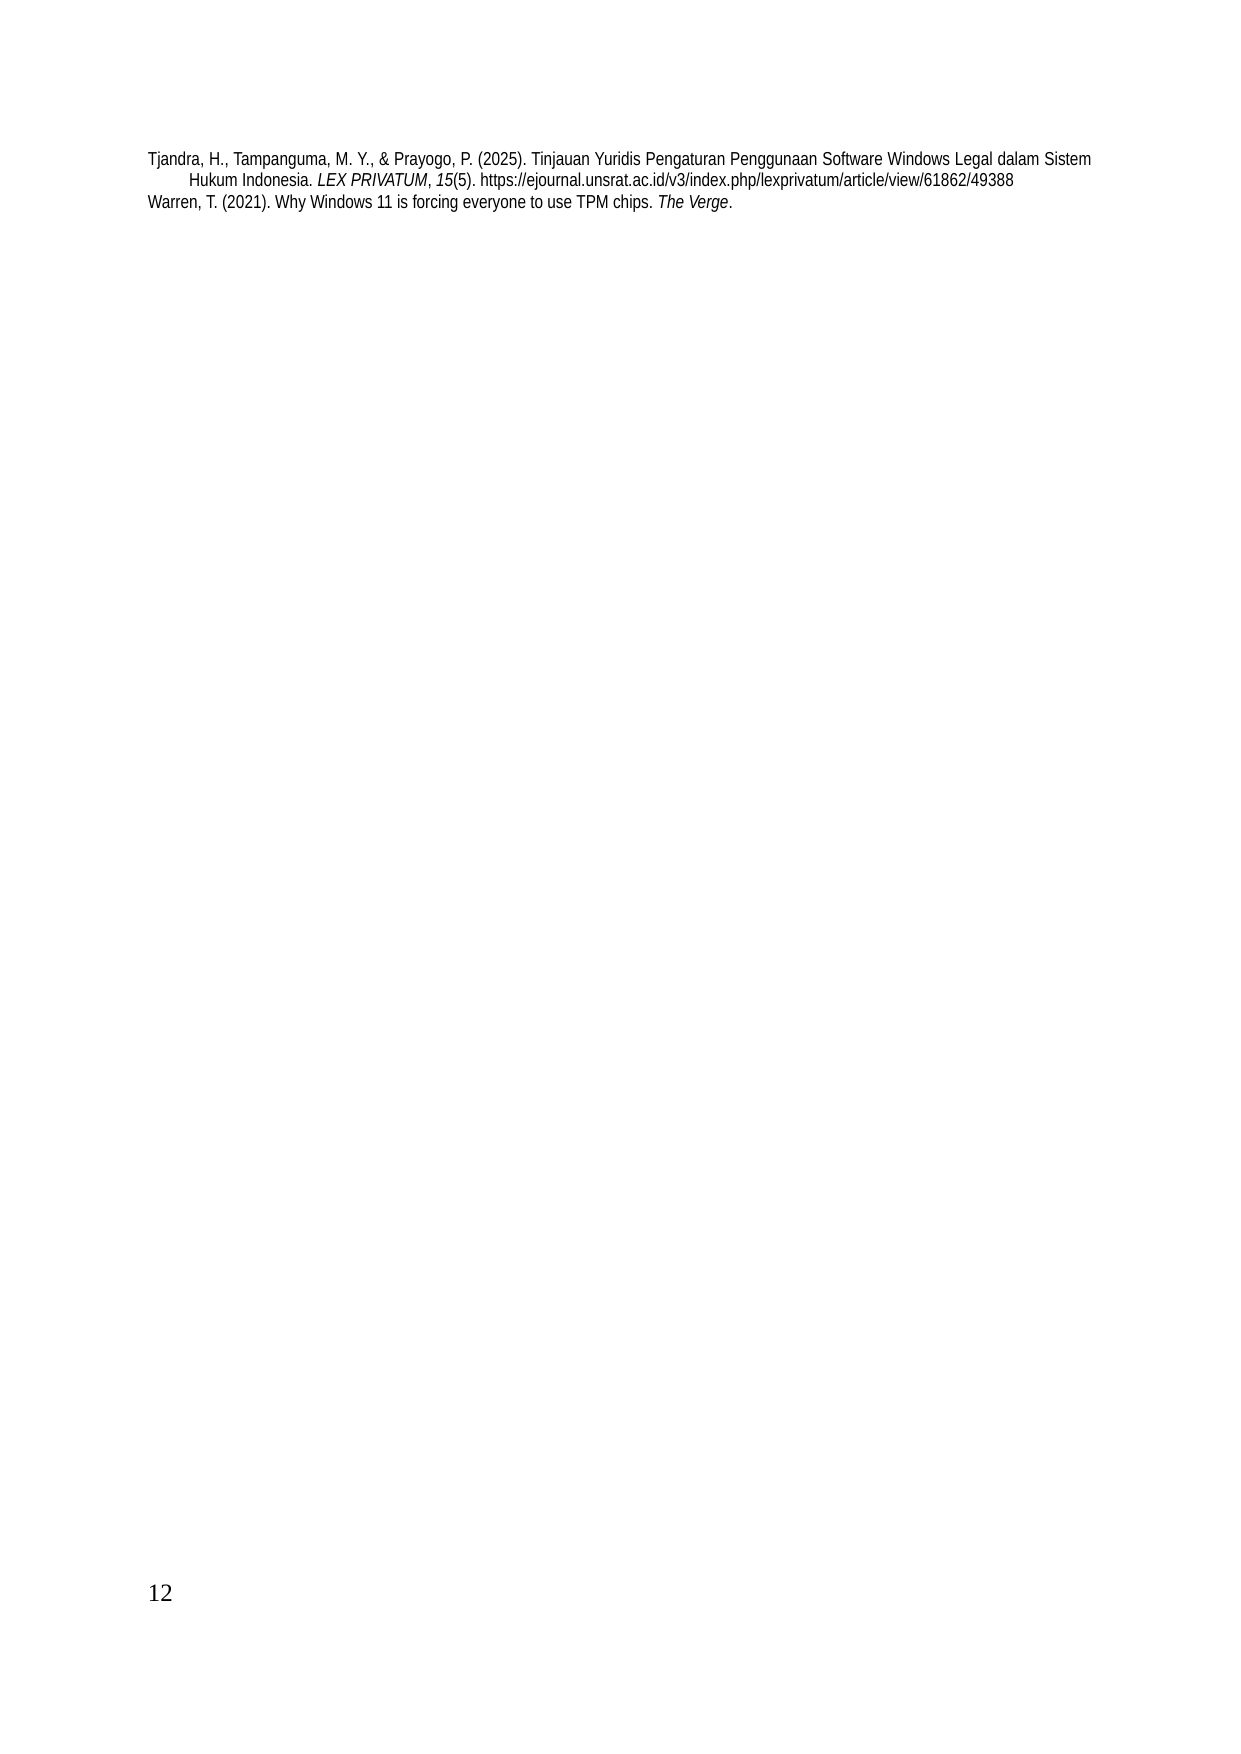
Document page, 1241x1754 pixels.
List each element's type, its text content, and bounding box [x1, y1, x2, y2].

text Tjandra, H., Tampanguma, M. Y., & Prayogo, P. (2025). Tinjauan Yuridis Pengaturan Penggunaan Software Windows Legal dalam Sistem Hukum Indonesia. LEX PRIVATUM, 15(5). https://ejournal.unsrat.ac.id/v3/index.php/lexprivatum/article/view/61862/49388 [148, 148, 1093, 191]
text Warren, T. (2021). Why Windows 11 is forcing everyone to use TPM chips. The Verge. [148, 191, 1093, 212]
text ‌ [148, 284, 1093, 306]
